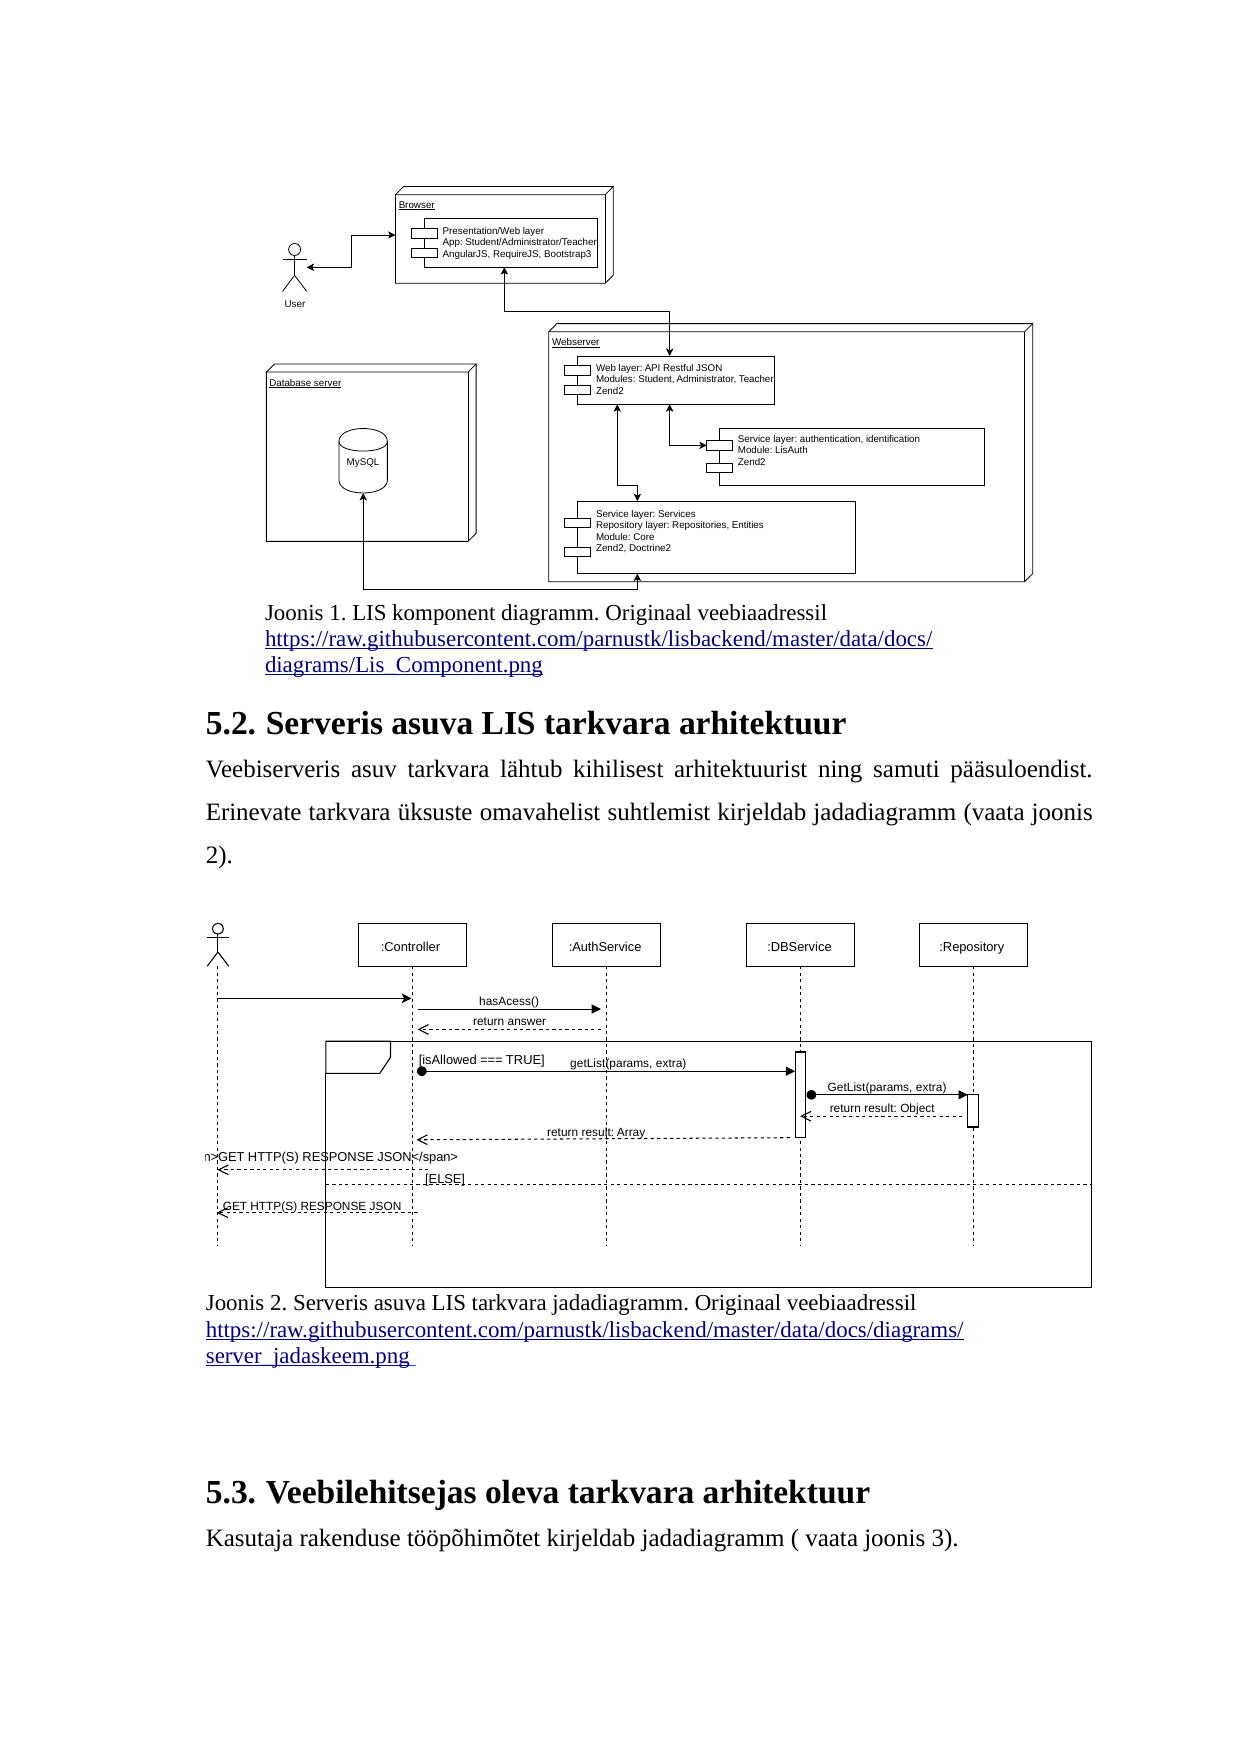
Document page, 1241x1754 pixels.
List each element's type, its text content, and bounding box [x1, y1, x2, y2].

text Kasutaja rakenduse tööpõhimõtet kirjeldab jadadiagramm ( vaata joonis 3). [206, 1523, 1093, 1552]
text Joonis 1. LIS komponent diagramm. Originaal veebiaadressil https://raw.githubusercontent.com/parnustk/lisbackend/master/data/docs/diagrams/Lis_Component.png [265, 542, 1034, 678]
subtitle Veebilehitsejas oleva tarkvara arhitektuur [206, 1472, 1093, 1511]
subtitle Serveris asuva LIS tarkvara arhitektuur [206, 147, 1093, 742]
text Joonis 1. LIS komponent diagramm. Originaal veebiaadressil https://raw.githubusercontent.com/parnustk/lisbackend/master/data/docs/diagrams/Lis_Component.png [265, 185, 1034, 589]
text Joonis 2. Serveris asuva LIS tarkvara jadadiagramm. Originaal veebiaadressil https://raw.githubusercontent.com/parnustk/lisbackend/master/data/docs/diagrams/server_jadaskeem.png [206, 922, 1093, 1368]
text Veebiserveris asuv tarkvara lähtub kihilisest arhitektuurist ning samuti pääsuloendist. Erinevate tarkvara üksuste omavahelist suhtlemist kirjeldab jadadiagramm (vaata joonis 2). [206, 754, 1093, 869]
